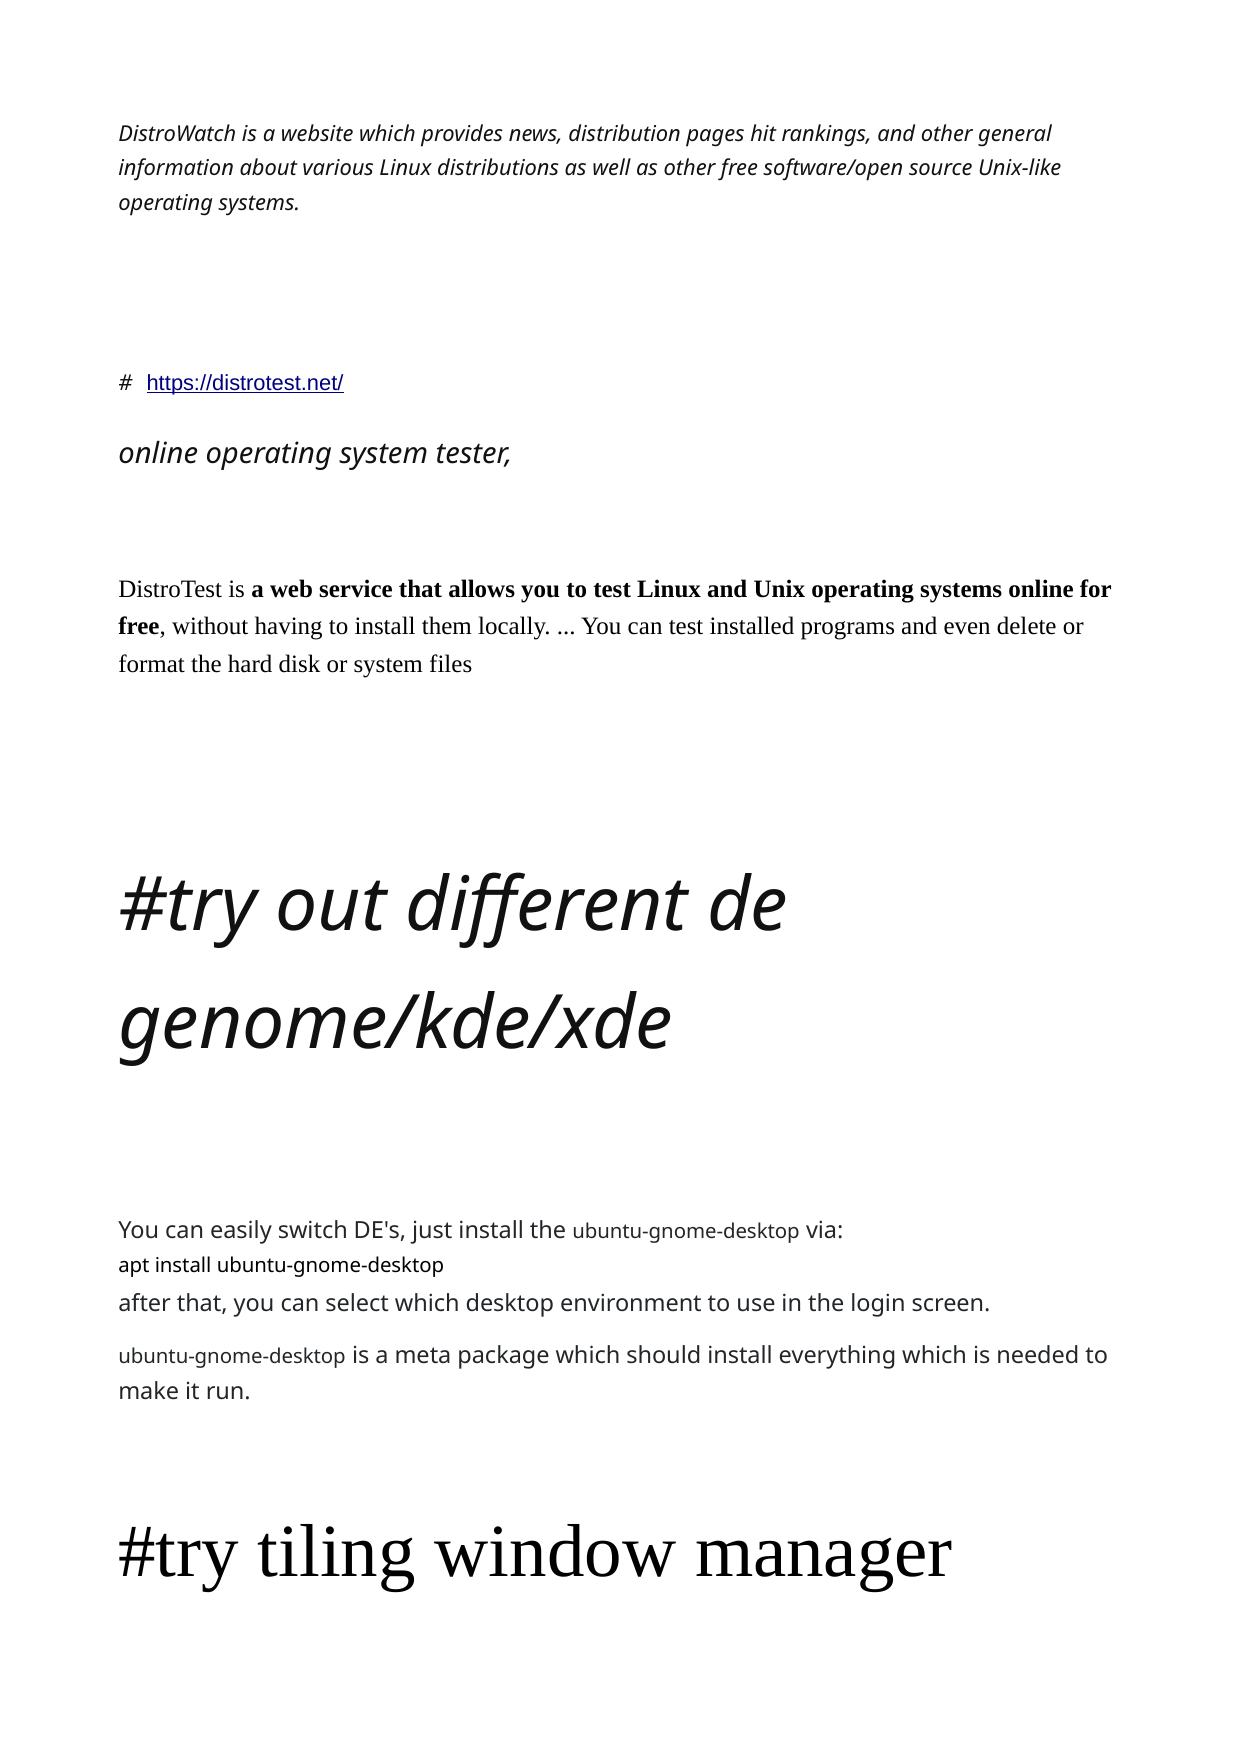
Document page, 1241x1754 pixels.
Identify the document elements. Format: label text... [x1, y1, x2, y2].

text online operating system tester, [118, 432, 1122, 472]
text # https://distrotest.net/ [118, 333, 1122, 406]
text DistroWatch is a website which provides news, distribution pages hit rankings, and other general information about various Linux distributions as well as other free software/open source Unix-like operating systems. [118, 118, 1122, 216]
text #try tiling window manager [118, 1507, 1122, 1593]
text DistroTest is a web service that allows you to test Linux and Unix operating systems online for free, without having to install them locally. ... You can test installed programs and even delete or format the hard disk or system files [118, 565, 1137, 677]
text #try out different de genome/kde/xde [118, 851, 1122, 1070]
text ubuntu-gnome-desktop is a meta package which should install everything which is needed to make it run. [118, 1338, 1122, 1407]
text apt install ubuntu-gnome-desktop [118, 1251, 1122, 1278]
text You can easily switch DE's, just install the ubuntu-gnome-desktop via: [118, 1214, 1122, 1246]
text after that, you can select which desktop environment to use in the login screen. [118, 1287, 1122, 1318]
